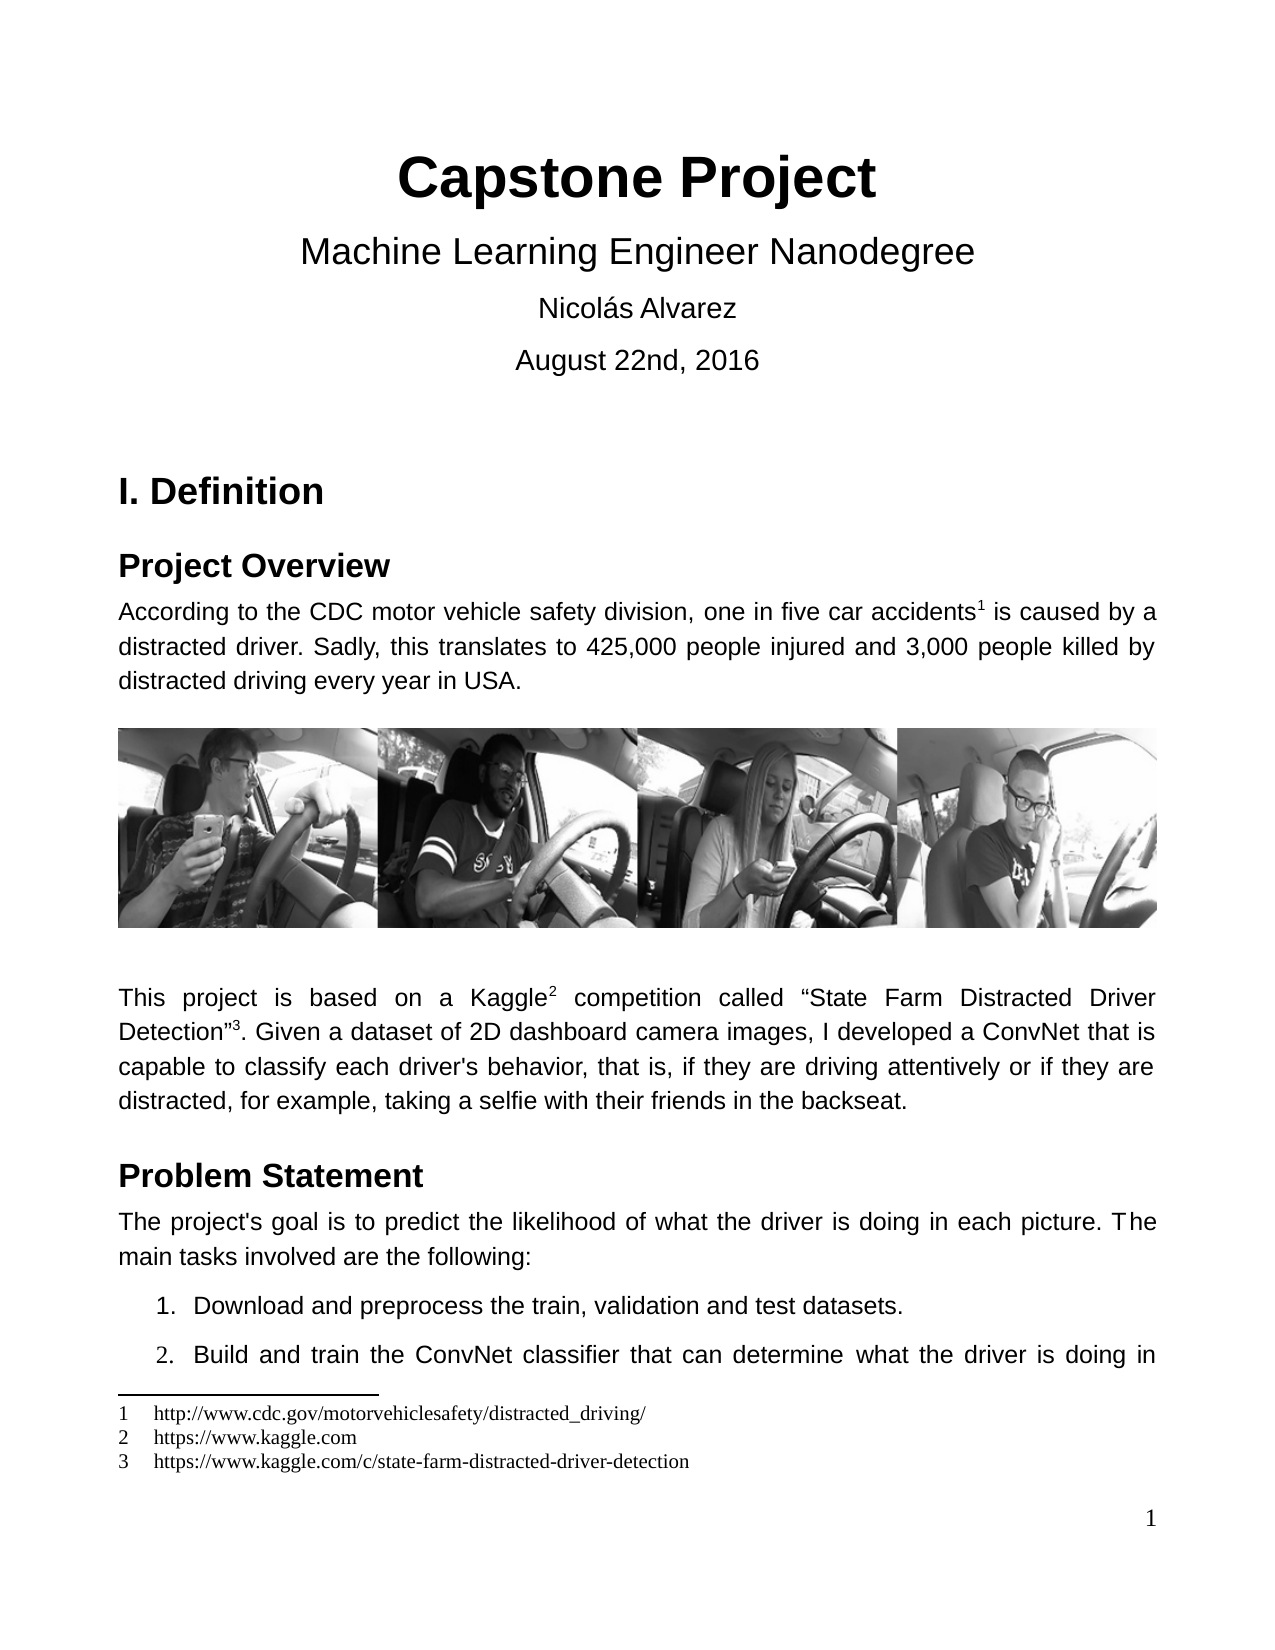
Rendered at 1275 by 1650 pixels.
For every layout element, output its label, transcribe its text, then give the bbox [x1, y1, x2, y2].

subtitle Problem Statement [118, 1156, 1157, 1195]
text This project is based on a Kaggle competition called “State Farm Distracted Driver Detection”. Given a dataset of 2D dashboard camera images, I developed a ConvNet that is capable to classify each driver's behavior, that is, if they are driving attentively or if they are distracted, for example, taking a selfie with their friends in the backseat. [118, 983, 1157, 1115]
text https://www.kaggle.com [118, 1425, 1157, 1449]
title Capstone Project [118, 143, 1157, 210]
picture [118, 728, 1157, 928]
subtitle I. Definition [118, 469, 1157, 513]
subtitle August 22nd, 2016 [118, 343, 1157, 377]
list Download and preprocess the train, validation and test datasets. [156, 1291, 1157, 1319]
text According to the CDC motor vehicle safety division, one in five car accidents is caused by a distracted driver. Sadly, this translates to 425,000 people injured and 3,000 people killed by distracted driving every year in USA. [118, 597, 1157, 695]
list Build and train the ConvNet classifier that can determine what the driver is doing in [156, 1340, 1157, 1369]
text http://www.cdc.gov/motorvehiclesafety/distracted_driving/ [118, 1401, 1157, 1425]
subtitle Machine Learning Engineer Nanodegree [118, 229, 1157, 272]
subtitle Project Overview [118, 546, 1157, 584]
text https://www.kaggle.com/c/state-farm-distracted-driver-detection [118, 1449, 1157, 1473]
text The project's goal is to predict the likelihood of what the driver is doing in each picture. The main tasks involved are the following: [118, 1207, 1157, 1271]
subtitle Nicolás Alvarez [118, 291, 1157, 324]
